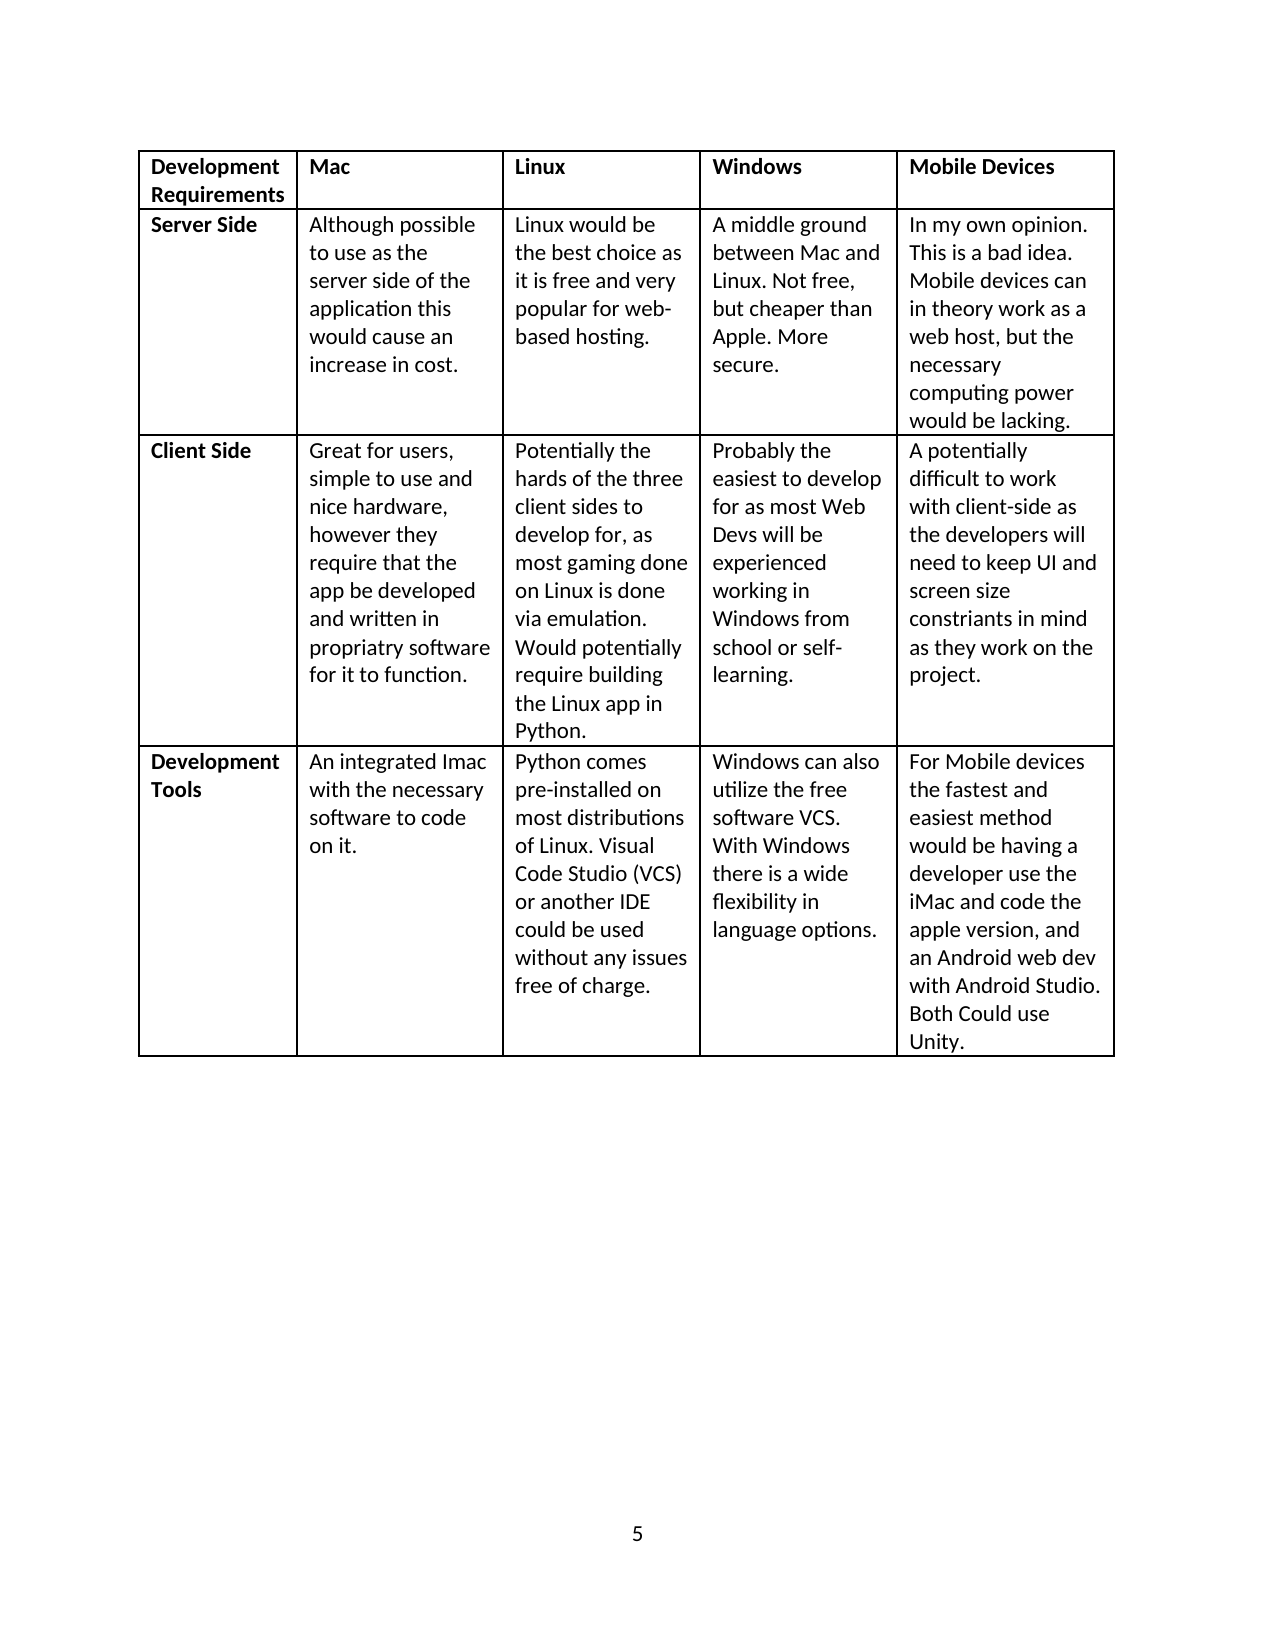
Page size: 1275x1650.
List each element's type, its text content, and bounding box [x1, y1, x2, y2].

table_cell Windows can also utilize the free software VCS. With Windows there is a wide flexibility in language options. [701, 747, 896, 1055]
table_cell A middle ground between Mac and Linux. Not free, but cheaper than Apple. More secure. [701, 210, 896, 434]
table_cell Linux would be the best choice as it is free and very popular for web-based hosting. [504, 210, 699, 434]
table_cell Probably the easiest to develop for as most Web Devs will be experienced working in Windows from school or self-learning. [701, 436, 896, 745]
table_cell Potentially the hards of the three client sides to develop for, as most gaming done on Linux is done via emulation. Would potentially require building the Linux app in Python. [504, 436, 699, 745]
table_cell In my own opinion. This is a bad idea. Mobile devices can in theory work as a web host, but the necessary computing power would be lacking. [898, 210, 1113, 434]
table_header Mobile Devices [898, 152, 1113, 208]
table_cell Client Side [140, 436, 296, 745]
table_cell A potentially difficult to work with client-side as the developers will need to keep UI and screen size constriants in mind as they work on the project. [898, 436, 1113, 745]
table_cell Although possible to use as the server side of the application this would cause an increase in cost. [298, 210, 502, 434]
table_header Development Requirements [140, 152, 296, 208]
table_cell Python comes pre-installed on most distributions of Linux. Visual Code Studio (VCS) or another IDE could be used without any issues free of charge. [504, 747, 699, 1055]
table_header Linux [504, 152, 699, 208]
table_header Windows [701, 152, 896, 208]
table_cell Development Tools [140, 747, 296, 1055]
table_header Mac [298, 152, 502, 208]
table_cell Great for users, simple to use and nice hardware, however they require that the app be developed and written in propriatry software for it to function. [298, 436, 502, 745]
table_cell An integrated Imac with the necessary software to code on it. [298, 747, 502, 1055]
table_cell For Mobile devices the fastest and easiest method would be having a developer use the iMac and code the apple version, and an Android web dev with Android Studio. Both Could use Unity. [898, 747, 1113, 1055]
table_cell Server Side [140, 210, 296, 434]
